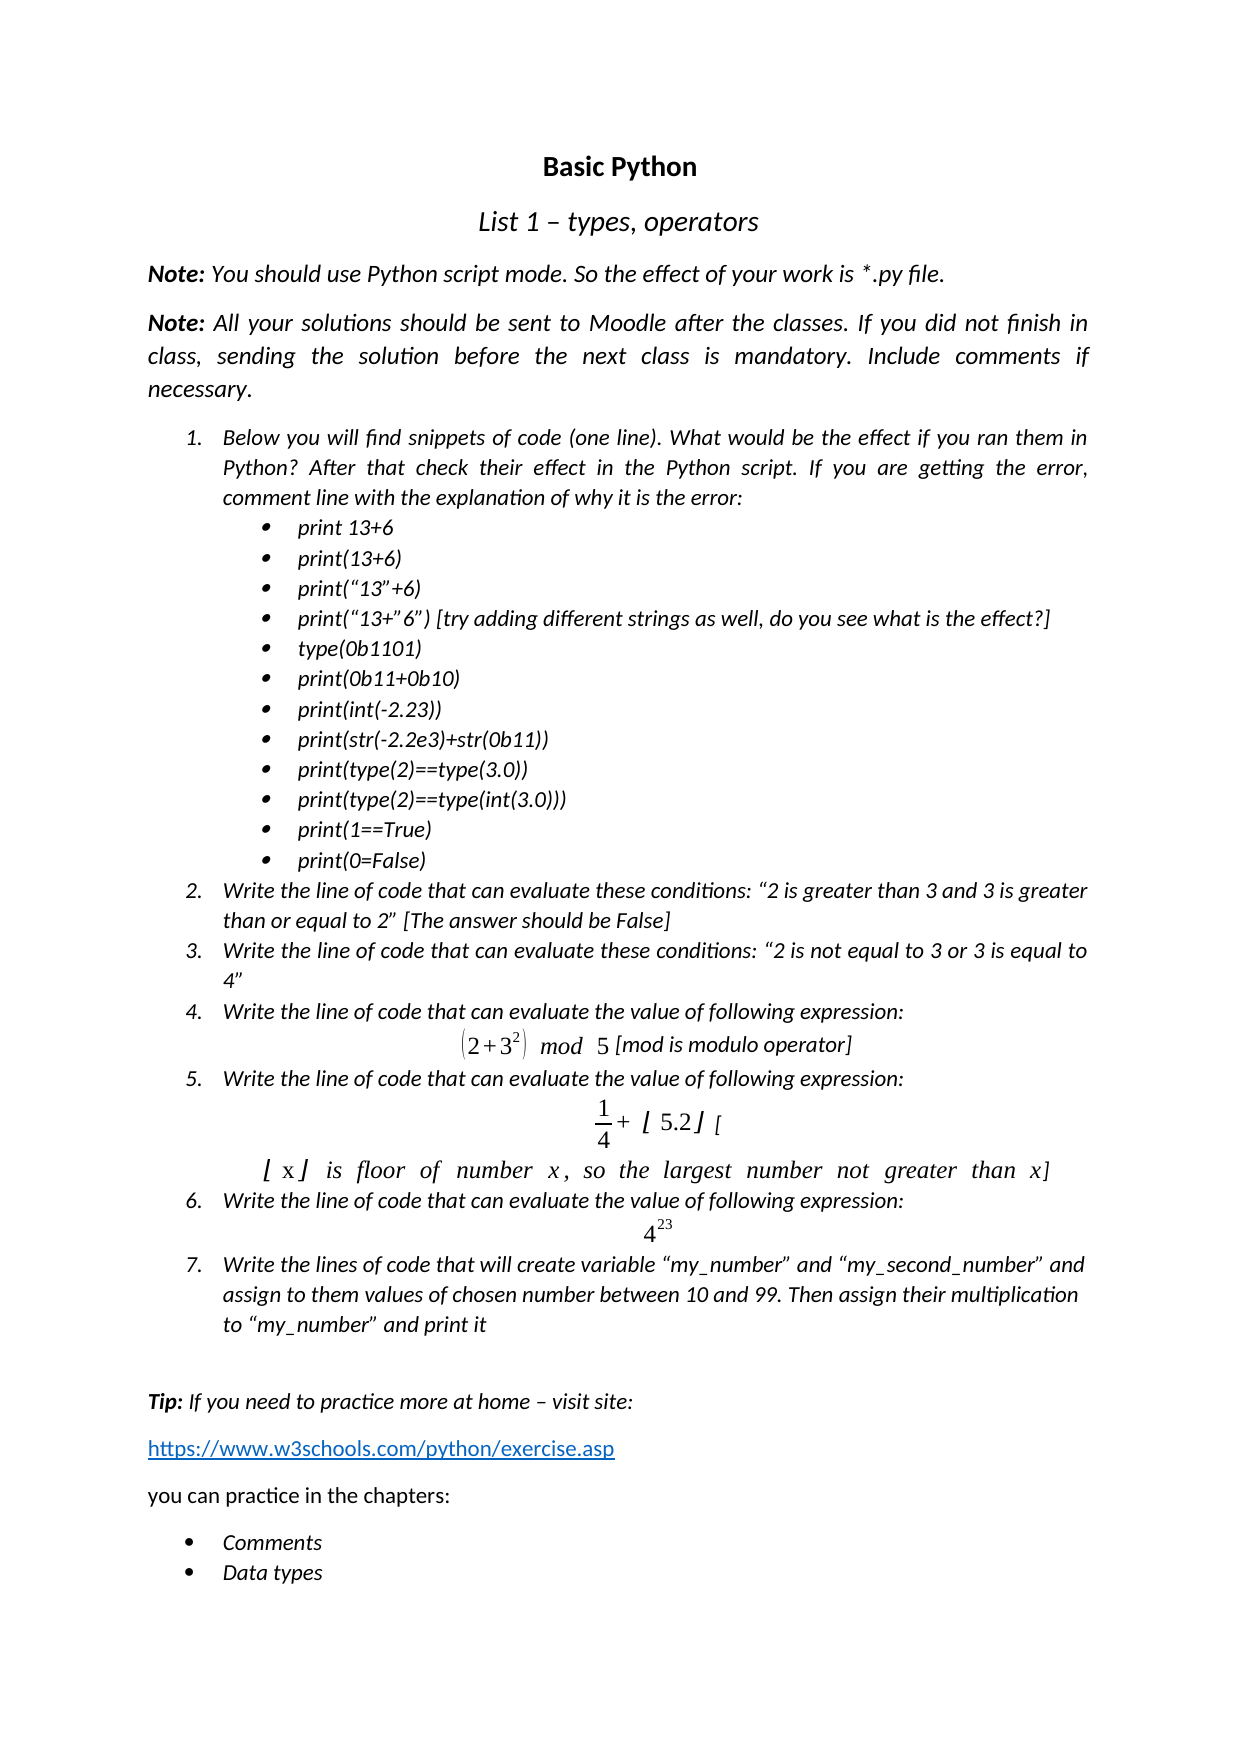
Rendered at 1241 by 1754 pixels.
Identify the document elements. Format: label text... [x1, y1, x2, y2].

text Note: You should use Python script mode. So the effect of your work is *.py file. [148, 258, 1093, 288]
list Below you will find snippets of code (one line). What would be the effect if you ran them in Python? After that check their effect in the Python script. If you are getting the error, comment line with the explanation of why it is the error: [185, 423, 1093, 511]
list print(int(-2.23)) [260, 695, 1093, 723]
text Tip: If you need to practice more at home – visit site: [148, 1387, 1093, 1415]
list print 13+6 [260, 513, 1093, 541]
list Write the lines of code that will create variable “my_number” and “my_second_number” and assign to them values of chosen number between 10 and 99. Then assign their multiplication to “my_number” and print it [185, 1250, 1093, 1338]
list print(1==True) [260, 816, 1093, 843]
list print(“13”+6) [260, 574, 1093, 602]
list Comments [185, 1528, 1093, 1556]
list Write the line of code that can evaluate these conditions: “2 is not equal to 3 or 3 is equal to 4” [185, 936, 1093, 994]
list Write the line of code that can evaluate these conditions: “2 is greater than 3 and 3 is greater than or equal to 2” [The answer should be False] [185, 876, 1093, 934]
text Note: All your solutions should be sent to Moodle after the classes. If you did not finish in class, sending the solution before the next class is mandatory. Include comments if necessary. [148, 307, 1093, 404]
list Write the line of code that can evaluate the value of following expression: [185, 1186, 1093, 1214]
list print(0=False) [260, 846, 1093, 874]
list [] [223, 1094, 1093, 1184]
list print(0b11+0b10) [260, 664, 1093, 692]
list Write the line of code that can evaluate the value of following expression: [185, 997, 1093, 1025]
list print(13+6) [260, 544, 1093, 572]
list Write the line of code that can evaluate the value of following expression: [185, 1064, 1093, 1092]
list print(“13+”6”) [try adding different strings as well, do you see what is the effect?] [260, 604, 1093, 632]
list [mod is modulo operator] [223, 1027, 1093, 1062]
text you can practice in the chapters: [148, 1481, 1093, 1509]
list print(str(-2.2e3)+str(0b11)) [260, 725, 1093, 753]
text https://www.w3schools.com/python/exercise.asp [148, 1434, 1093, 1462]
list Data types [185, 1558, 1093, 1586]
list print(type(2)==type(int(3.0))) [260, 785, 1093, 813]
text List 1 – types, operators [148, 203, 1093, 238]
list print(type(2)==type(3.0)) [260, 755, 1093, 783]
text ­Basic Python [148, 148, 1093, 183]
list type(0b1101) [260, 634, 1093, 662]
